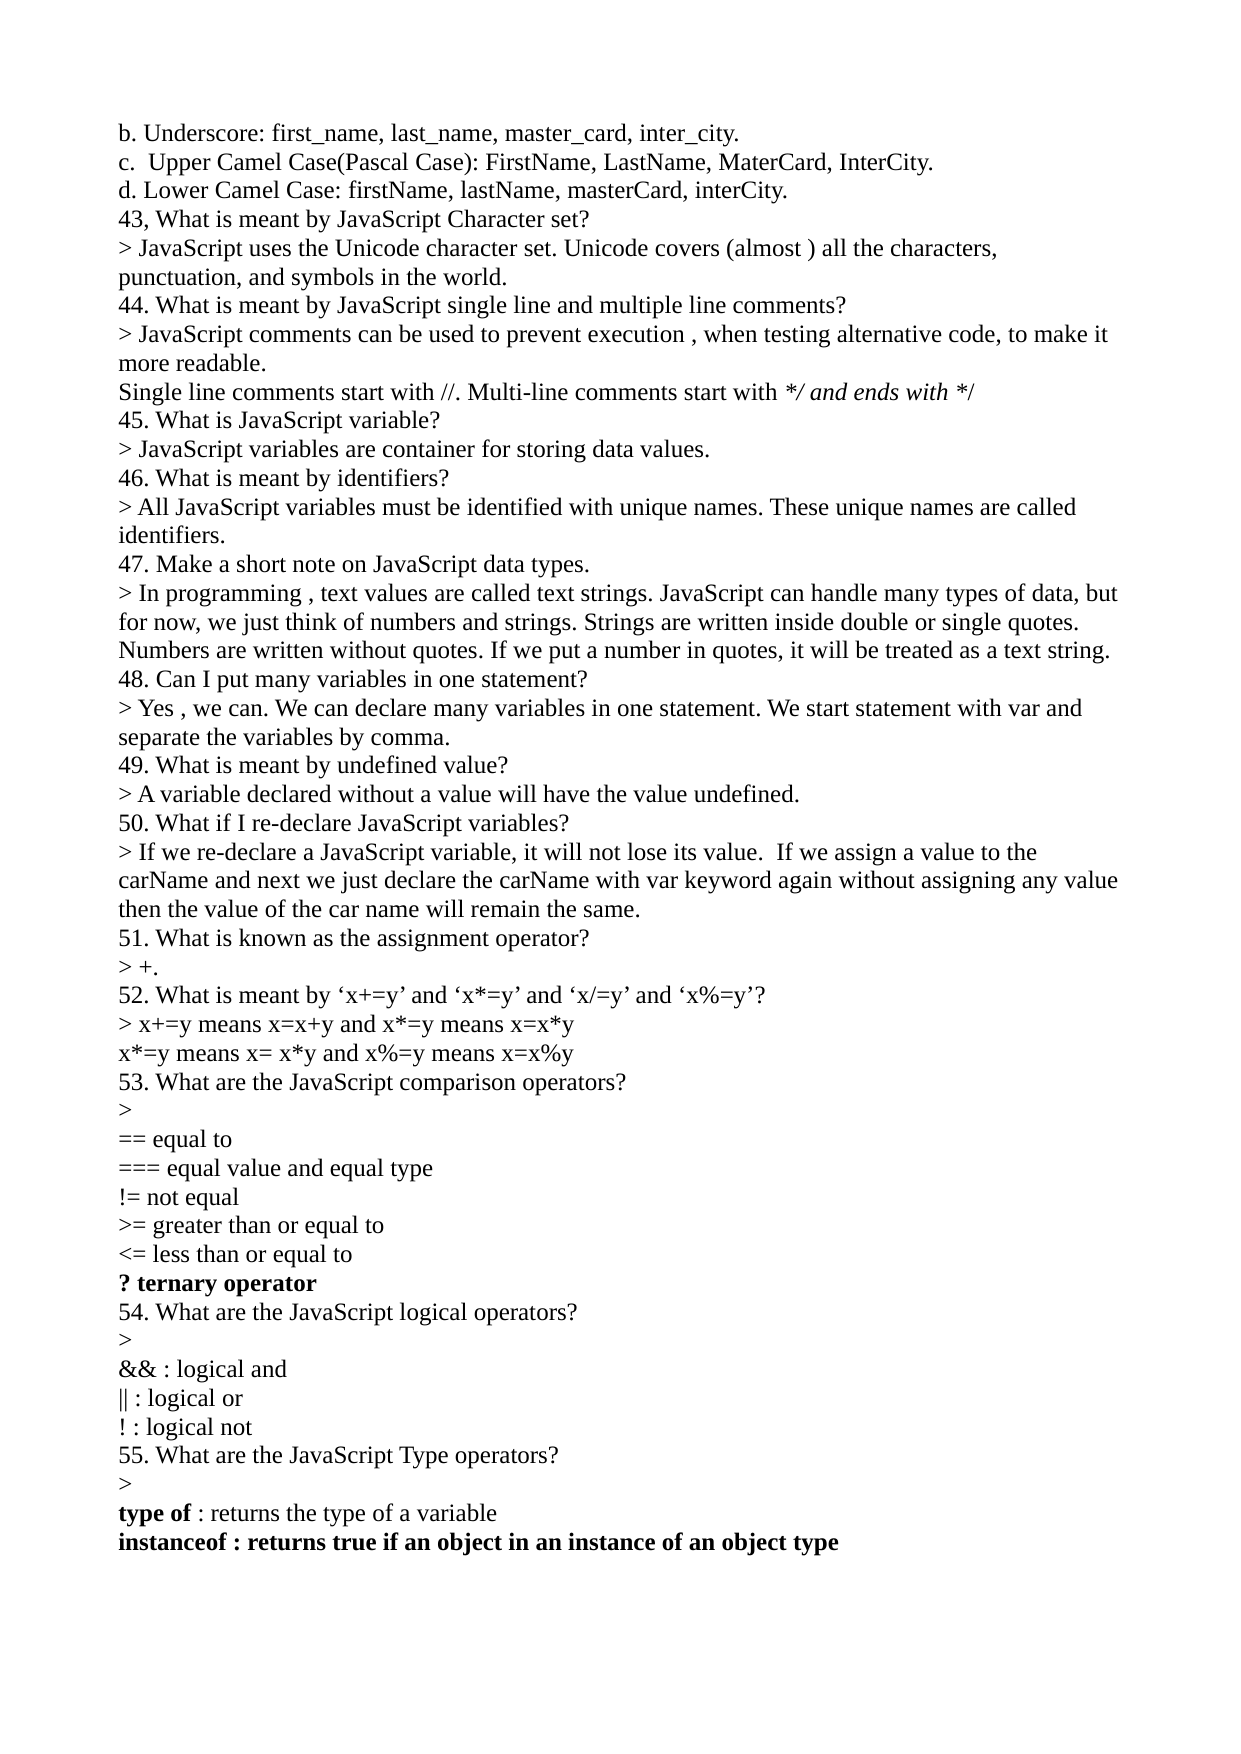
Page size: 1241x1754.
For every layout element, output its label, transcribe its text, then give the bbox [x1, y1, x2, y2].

text 55. What are the JavaScript Type operators? [118, 1441, 1122, 1469]
text instanceof : returns true if an object in an instance of an object type [118, 1527, 1122, 1556]
text 53. What are the JavaScript comparison operators? [118, 1067, 1122, 1096]
text 54. What are the JavaScript logical operators? [118, 1297, 1122, 1326]
text > JavaScript comments can be used to prevent execution , when testing alternative code, to make it more readable. [118, 319, 1122, 377]
text > JavaScript variables are container for storing data values. [118, 434, 1122, 463]
text >= greater than or equal to [118, 1211, 1122, 1239]
text > JavaScript uses the Unicode character set. Unicode covers (almost ) all the characters, punctuation, and symbols in the world. [118, 233, 1122, 291]
text 52. What is meant by ‘x+=y’ and ‘x*=y’ and ‘x/=y’ and ‘x%=y’? [118, 981, 1122, 1009]
text 48. Can I put many variables in one statement? [118, 664, 1122, 693]
text b. Underscore: first_name, last_name, master_card, inter_city. [118, 118, 1122, 147]
text 51. What is known as the assignment operator? [118, 923, 1122, 952]
text > [118, 1469, 1122, 1498]
text === equal value and equal type [118, 1153, 1122, 1182]
text 49. What is meant by undefined value? [118, 751, 1122, 779]
text d. Lower Camel Case: firstName, lastName, masterCard, interCity. [118, 176, 1122, 204]
text > In programming , text values are called text strings. JavaScript can handle many types of data, but for now, we just think of numbers and strings. Strings are written inside double or single quotes. Numbers are written without quotes. If we put a number in quotes, it will be treated as a text string. [118, 578, 1122, 664]
text type of : returns the type of a variable [118, 1498, 1122, 1527]
text > [118, 1096, 1122, 1124]
text > +. [118, 952, 1122, 981]
text x*=y means x= x*y and x%=y means x=x%y [118, 1038, 1122, 1067]
text && : logical and [118, 1354, 1122, 1383]
text 44. What is meant by JavaScript single line and multiple line comments? [118, 291, 1122, 319]
text <= less than or equal to [118, 1239, 1122, 1268]
text 46. What is meant by identifiers? [118, 463, 1122, 492]
text Single line comments start with //. Multi-line comments start with */ and ends with */ [118, 377, 1122, 406]
text == equal to [118, 1124, 1122, 1153]
text > [118, 1326, 1122, 1354]
text > A variable declared without a value will have the value undefined. [118, 779, 1122, 808]
text 43, What is meant by JavaScript Character set? [118, 204, 1122, 233]
text ! : logical not [118, 1412, 1122, 1441]
text > All JavaScript variables must be identified with unique names. These unique names are called identifiers. [118, 492, 1122, 549]
text || : logical or [118, 1383, 1122, 1412]
text ? ternary operator [118, 1268, 1122, 1297]
text > Yes , we can. We can declare many variables in one statement. We start statement with var and separate the variables by comma. [118, 693, 1122, 751]
text c. Upper Camel Case(Pascal Case): FirstName, LastName, MaterCard, InterCity. [118, 147, 1122, 176]
text != not equal [118, 1182, 1122, 1211]
text 47. Make a short note on JavaScript data types. [118, 549, 1122, 578]
text 45. What is JavaScript variable? [118, 406, 1122, 434]
text 50. What if I re-declare JavaScript variables? [118, 808, 1122, 837]
text > x+=y means x=x+y and x*=y means x=x*y [118, 1009, 1122, 1038]
text > If we re-declare a JavaScript variable, it will not lose its value. If we assign a value to the carName and next we just declare the carName with var keyword again without assigning any value then the value of the car name will remain the same. [118, 837, 1122, 923]
